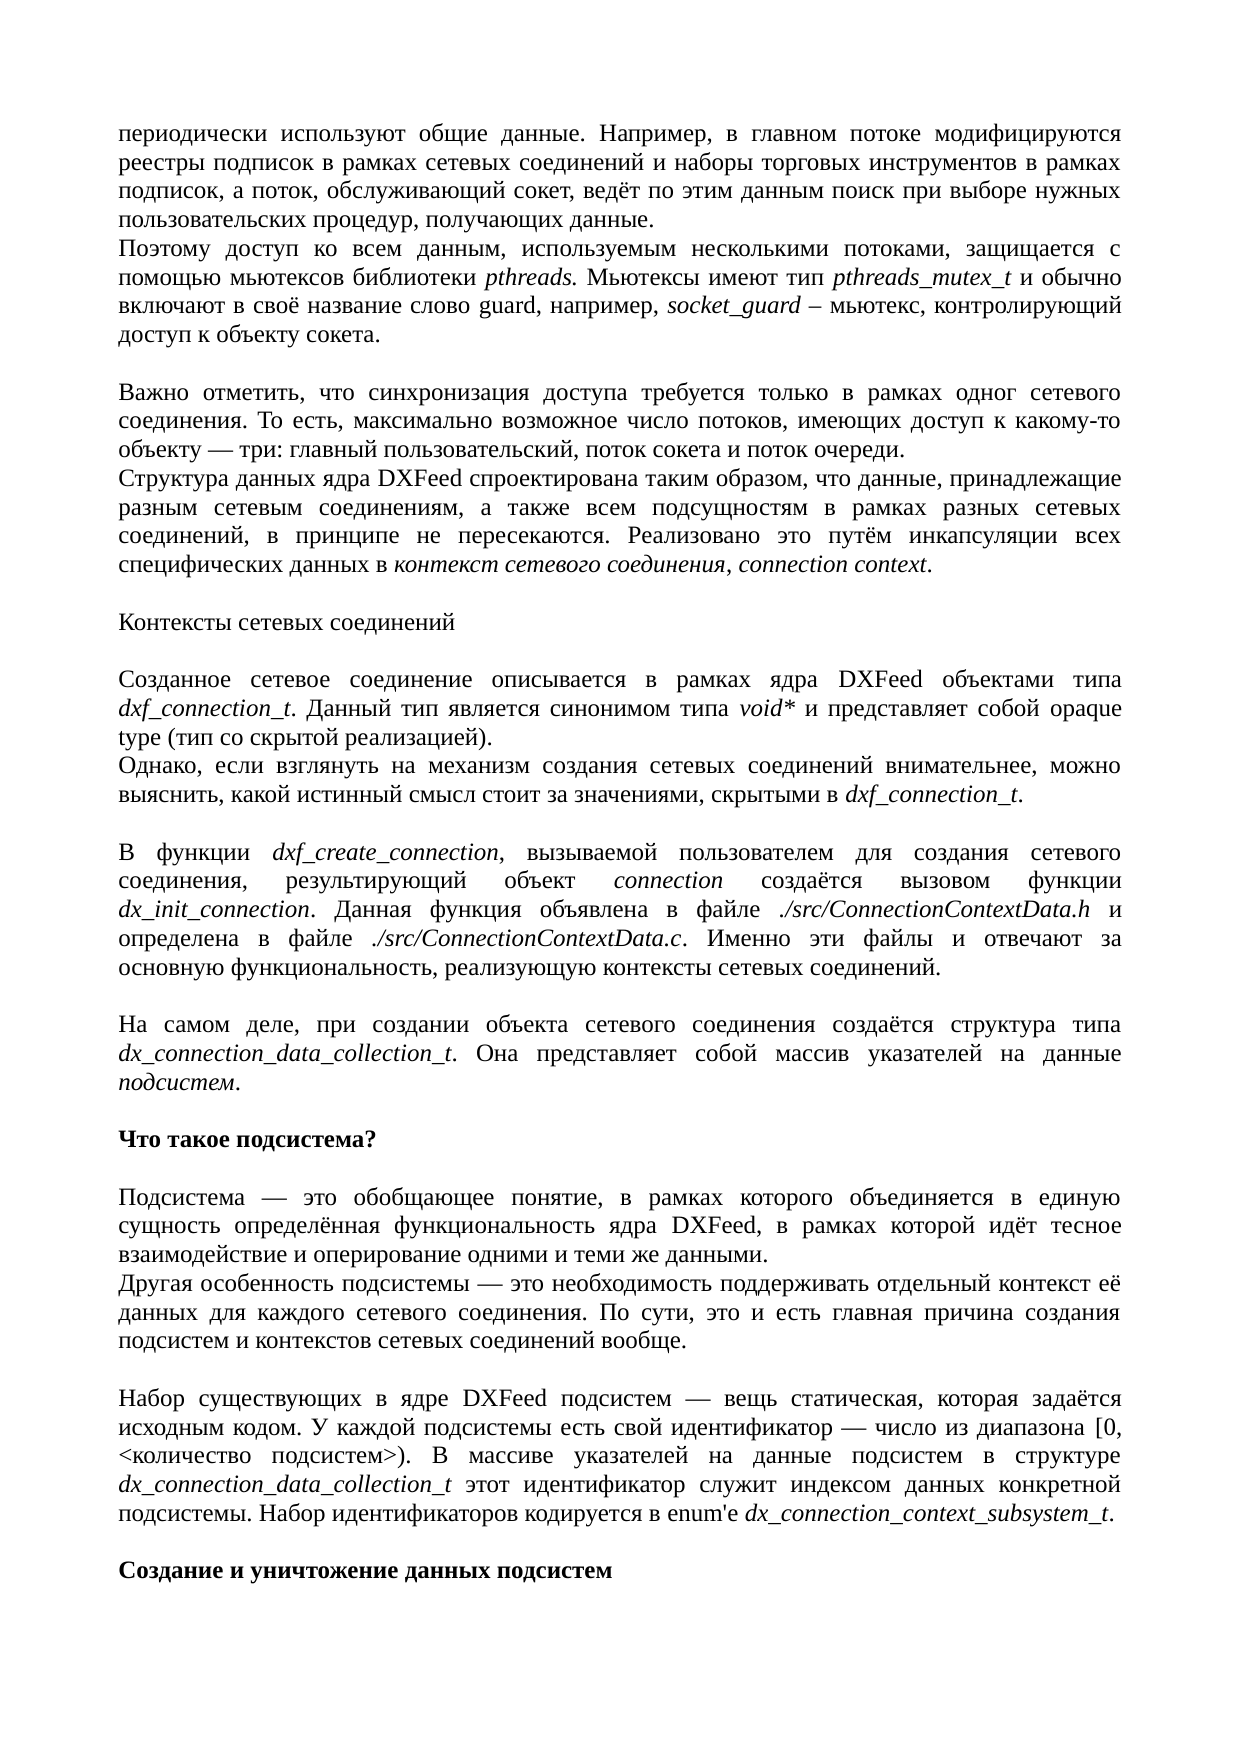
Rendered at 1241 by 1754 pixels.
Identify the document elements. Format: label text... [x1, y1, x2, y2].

text Однако, если взглянуть на механизм создания сетевых соединений внимательнее, можно выяснить, какой истинный смысл стоит за значениями, скрытыми в dxf_connection_t. [118, 751, 1122, 808]
text периодически используют общие данные. Например, в главном потоке модифицируются реестры подписок в рамках сетевых соединений и наборы торговых инструментов в рамках подписок, а поток, обслуживающий сокет, ведёт по этим данным поиск при выборе нужных пользовательских процедур, получающих данные. [118, 118, 1122, 233]
text Контексты сетевых соединений [118, 607, 1122, 636]
text Подсистема — это обобщающее понятие, в рамках которого объединяется в единую сущность определённая функциональность ядра DXFeed, в рамках которой идёт тесное взаимодействие и оперирование одними и теми же данными. [118, 1182, 1122, 1268]
text Важно отметить, что синхронизация доступа требуется только в рамках одног сетевого соединения. То есть, максимально возможное число потоков, имеющих доступ к какому-то объекту — три: главный пользовательский, поток сокета и поток очереди. [118, 377, 1122, 463]
text В функции dxf_create_connection, вызываемой пользователем для создания сетевого соединения, результирующий объект connection создаётся вызовом функции dx_init_connection. Данная функция объявлена в файле ./src/ConnectionContextData.h и определена в файле ./src/ConnectionContextData.c. Именно эти файлы и отвечают за основную функциональность, реализующую контексты сетевых соединений. [118, 837, 1122, 981]
text Что такое подсистема? [118, 1124, 1122, 1153]
text Создание и уничтожение данных подсистем [118, 1556, 1122, 1584]
text Набор существующих в ядре DXFeed подсистем — вещь статическая, которая задаётся исходным кодом. У каждой подсистемы есть свой идентификатор — число из диапазона [0, <количество подсистем>). В массиве указателей на данные подсистем в структуре dx_connection_data_collection_t этот идентификатор служит индексом данных конкретной подсистемы. Набор идентификаторов кодируется в enum'е dx_connection_context_subsystem_t. [118, 1383, 1122, 1527]
text Созданное сетевое соединение описывается в рамках ядра DXFeed объектами типа dxf_connection_t. Данный тип является синонимом типа void* и представляет собой opaque type (тип со скрытой реализацией). [118, 664, 1122, 751]
text Поэтому доступ ко всем данным, используемым несколькими потоками, защищается с помощью мьютексов библиотеки pthreads. Мьютексы имеют тип pthreads_mutex_t и обычно включают в своё название слово guard, например, socket_guard – мьютекс, контролирующий доступ к объекту сокета. [118, 233, 1122, 348]
text Структура данных ядра DXFeed спроектирована таким образом, что данные, принадлежащие разным сетевым соединениям, а также всем подсущностям в рамках разных сетевых соединений, в принципе не пересекаются. Реализовано это путём инкапсуляции всех специфических данных в контекст сетевого соединения, connection context. [118, 463, 1122, 578]
text На самом деле, при создании объекта сетевого соединения создаётся структура типа dx_connection_data_collection_t. Она представляет собой массив указателей на данные подсистем. [118, 1009, 1122, 1096]
text Другая особенность подсистемы — это необходимость поддерживать отдельный контекст её данных для каждого сетевого соединения. По сути, это и есть главная причина создания подсистем и контекстов сетевых соединений вообще. [118, 1268, 1122, 1354]
